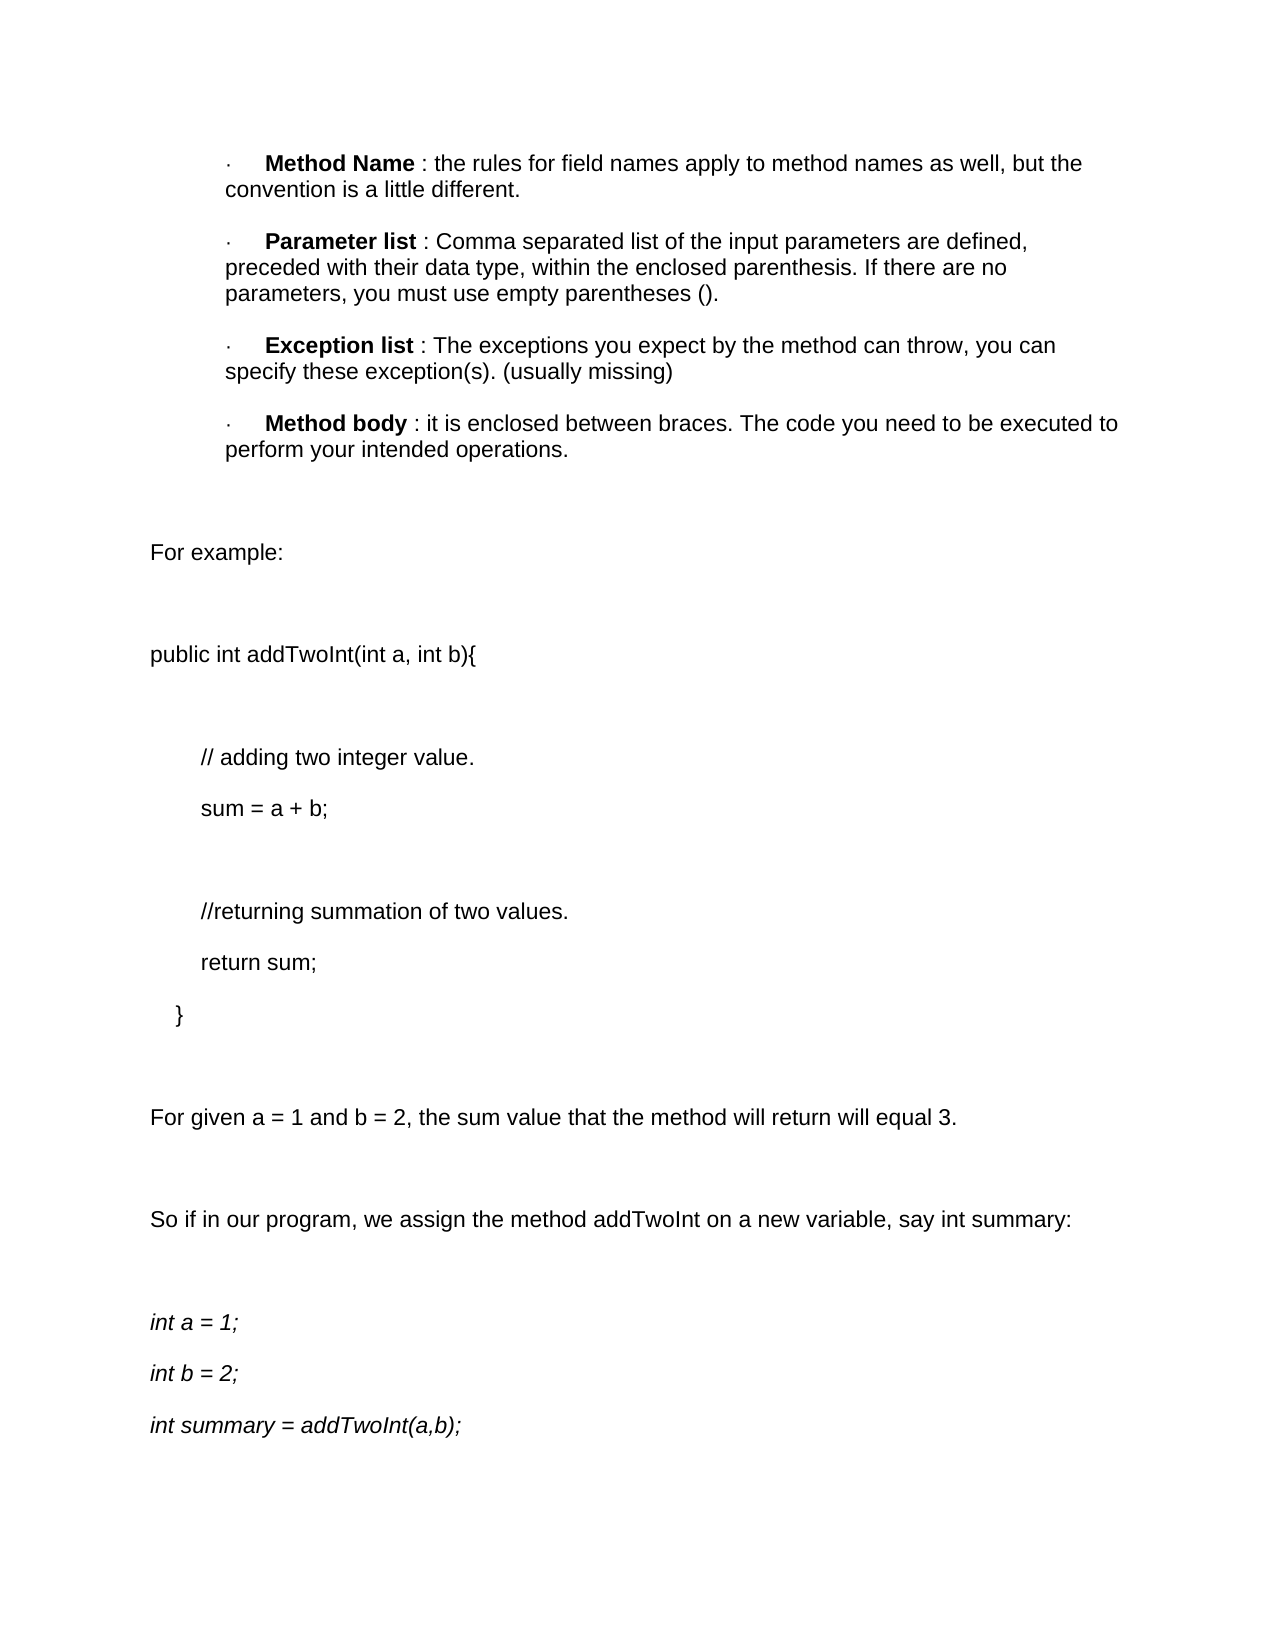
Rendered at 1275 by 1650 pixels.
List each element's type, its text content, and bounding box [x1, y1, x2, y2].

text For given a = 1 and b = 2, the sum value that the method will return will equal 3. [150, 1103, 1125, 1130]
text public int addTwoInt(int a, int b){ [150, 641, 1125, 668]
text return sum; [150, 949, 1125, 976]
text · Method Name : the rules for field names apply to method names as well, but the convention is a little different. [225, 150, 1125, 203]
text int a = 1; [150, 1309, 1125, 1335]
text //returning summation of two values. [150, 898, 1125, 924]
text sum = a + b; [150, 795, 1125, 822]
text So if in our program, we assign the method addTwoInt on a new variable, say int summary: [150, 1206, 1125, 1232]
text } [150, 1001, 1125, 1027]
text · Exception list : The exceptions you expect by the method can throw, you can specify these exception(s). (usually missing) [225, 332, 1125, 384]
text // adding two integer value. [150, 744, 1125, 770]
text For example: [150, 538, 1125, 565]
text int summary = addTwoInt(a,b); [150, 1412, 1125, 1438]
text int b = 2; [150, 1360, 1125, 1387]
text · Method body : it is enclosed between braces. The code you need to be executed to perform your intended operations. [225, 409, 1125, 462]
text · Parameter list : Comma separated list of the input parameters are defined, preceded with their data type, within the enclosed parenthesis. If there are no parameters, you must use empty parentheses (). [225, 228, 1125, 307]
